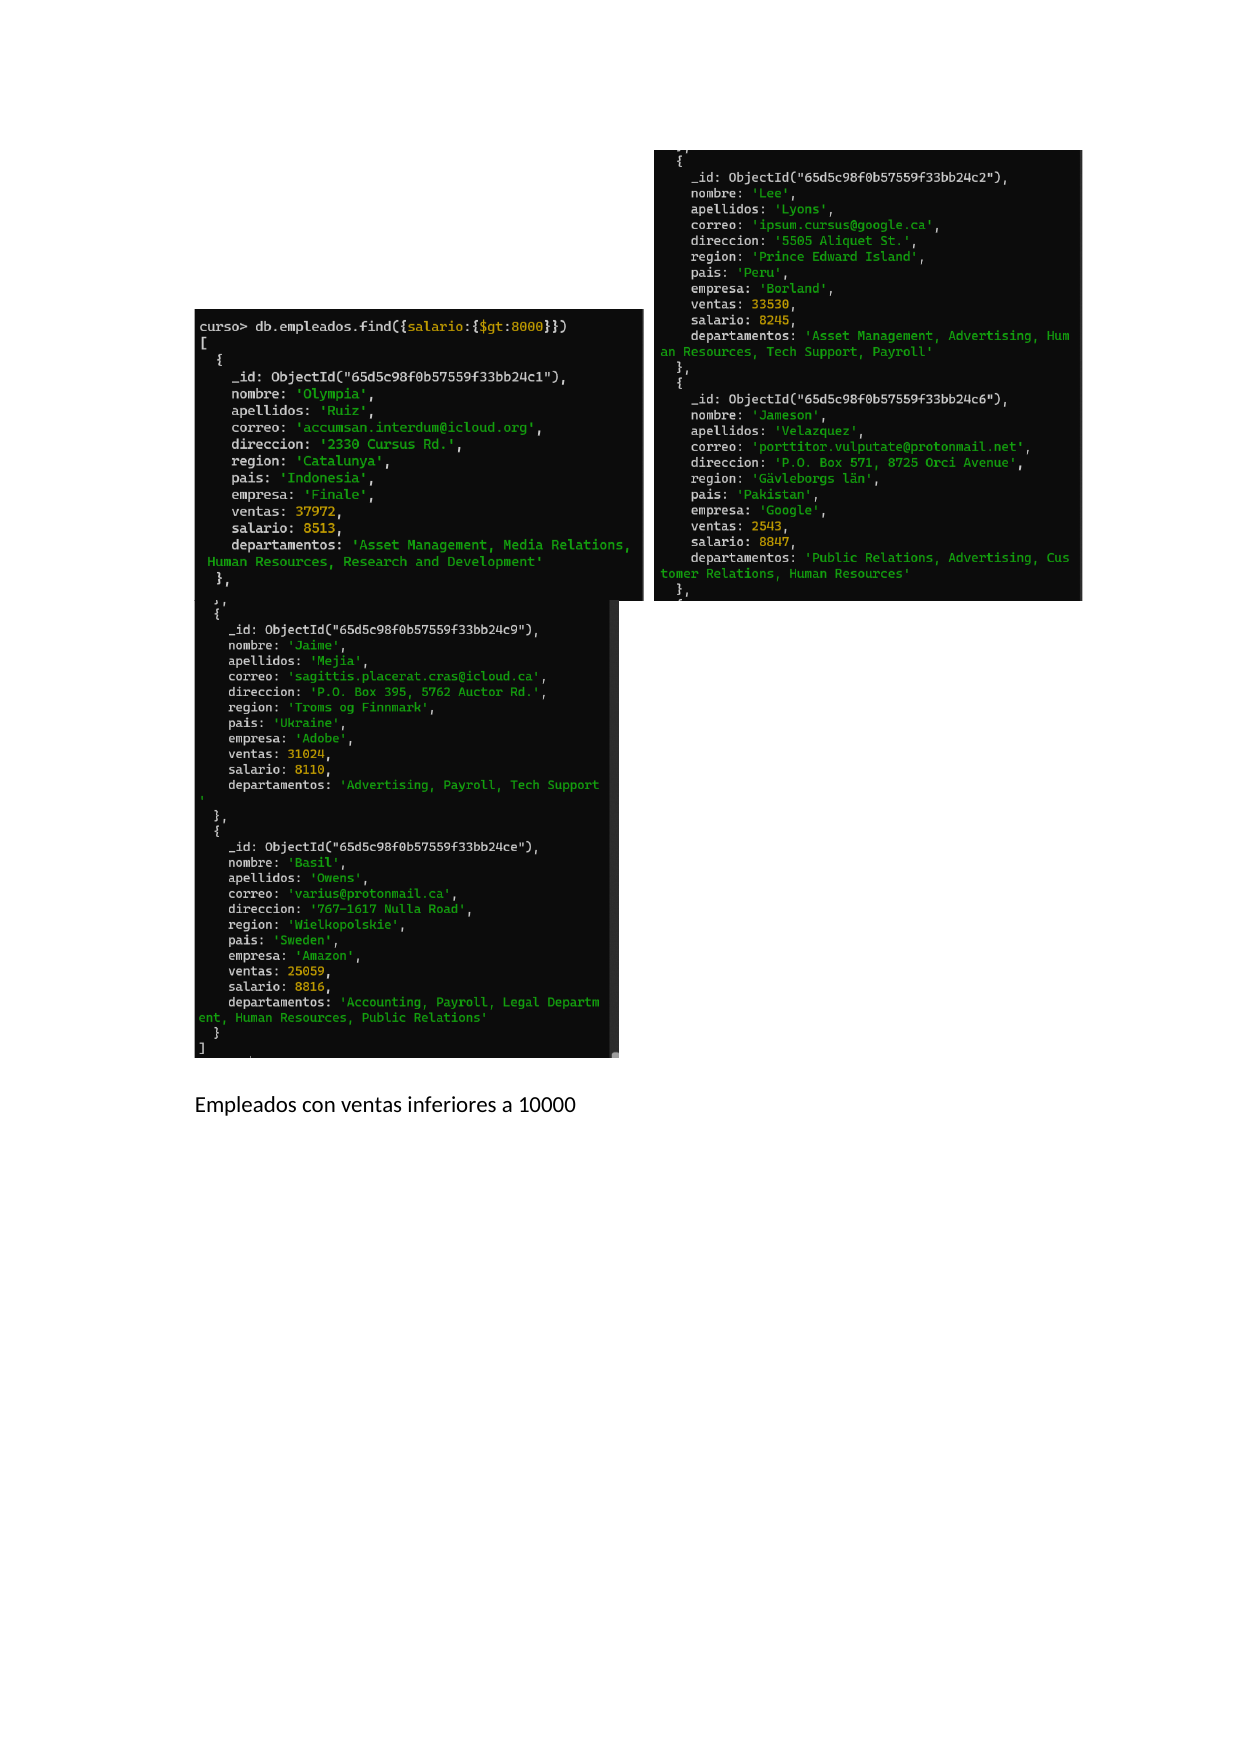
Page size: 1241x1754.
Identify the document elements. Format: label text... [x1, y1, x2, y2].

picture [194, 309, 644, 1058]
text Empleados con ventas inferiores a 10000 [194, 1090, 1090, 1118]
picture [654, 150, 1083, 601]
